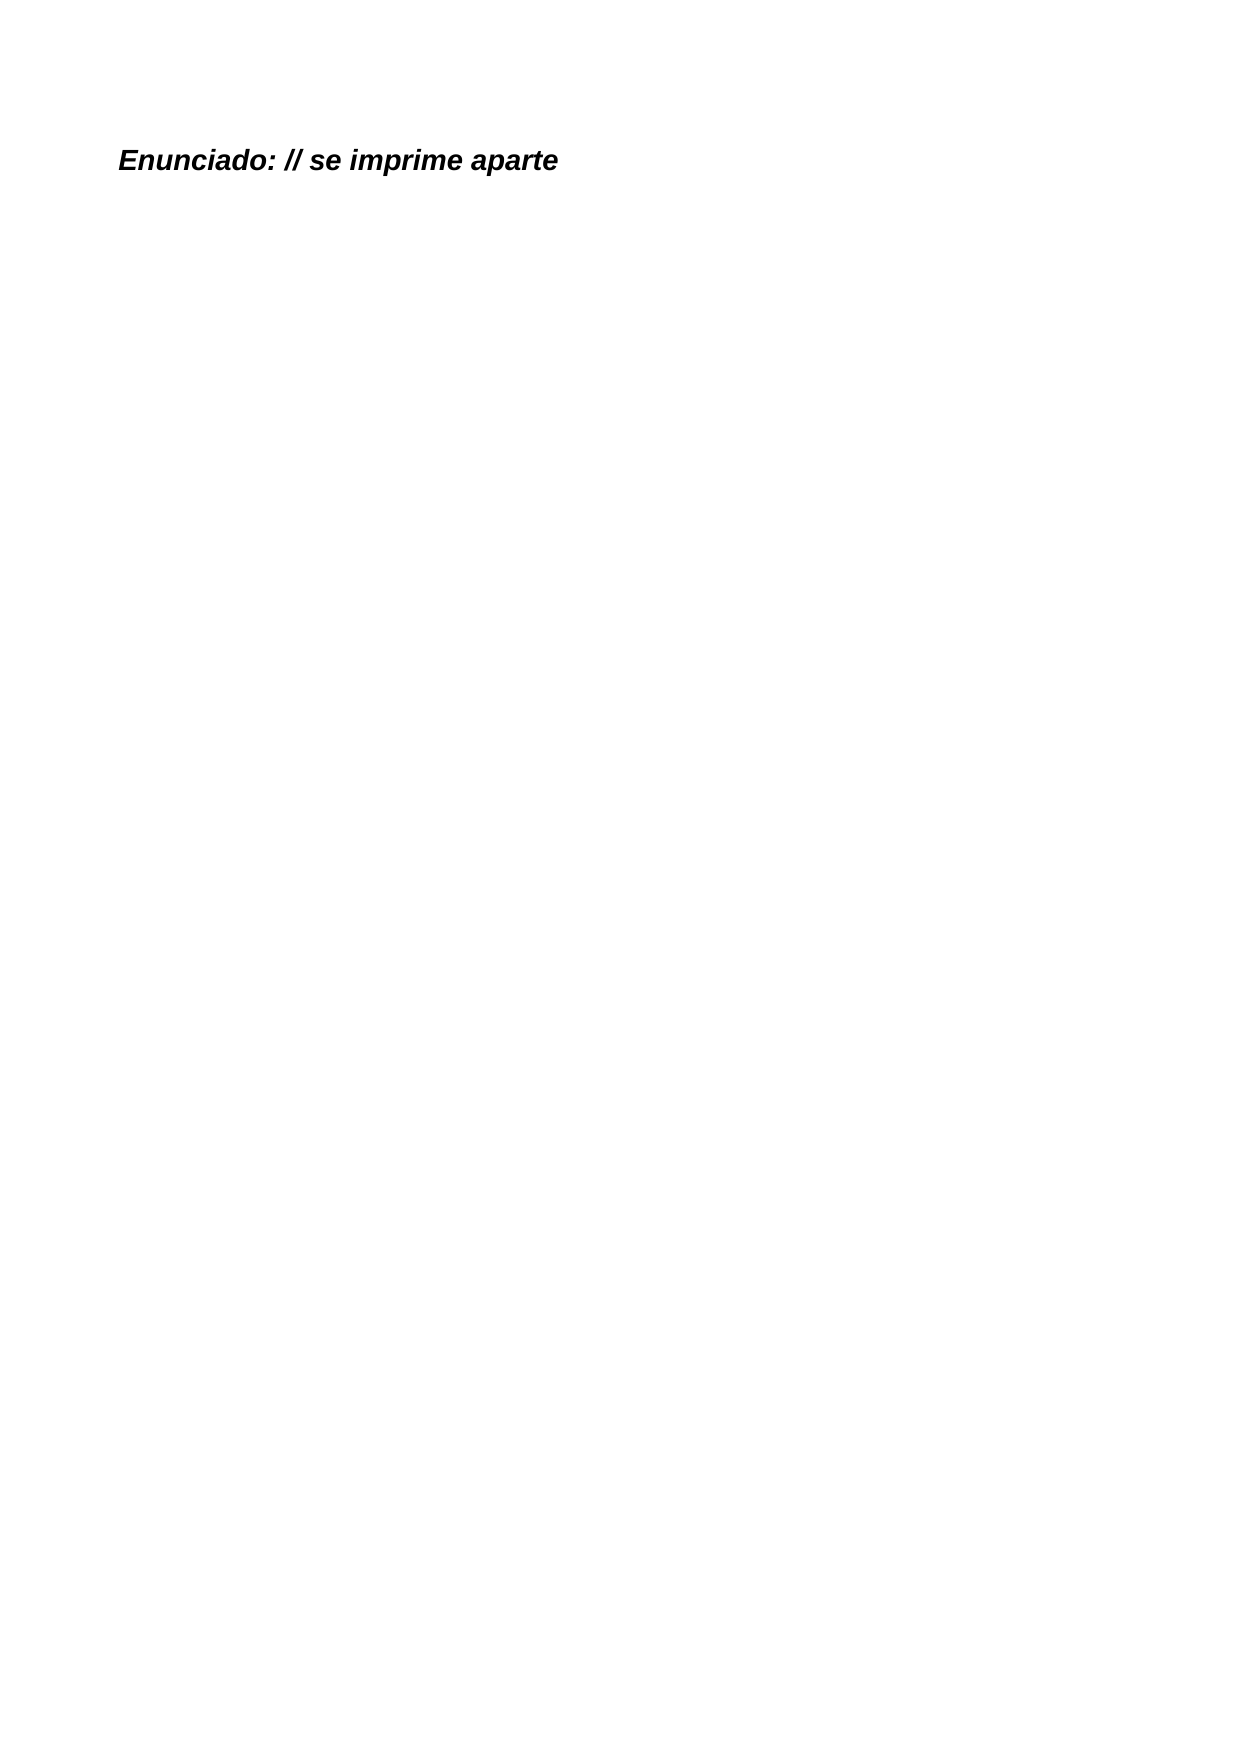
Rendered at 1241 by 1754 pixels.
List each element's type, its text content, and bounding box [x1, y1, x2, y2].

subtitle Enunciado: // se imprime aparte [118, 143, 1122, 177]
